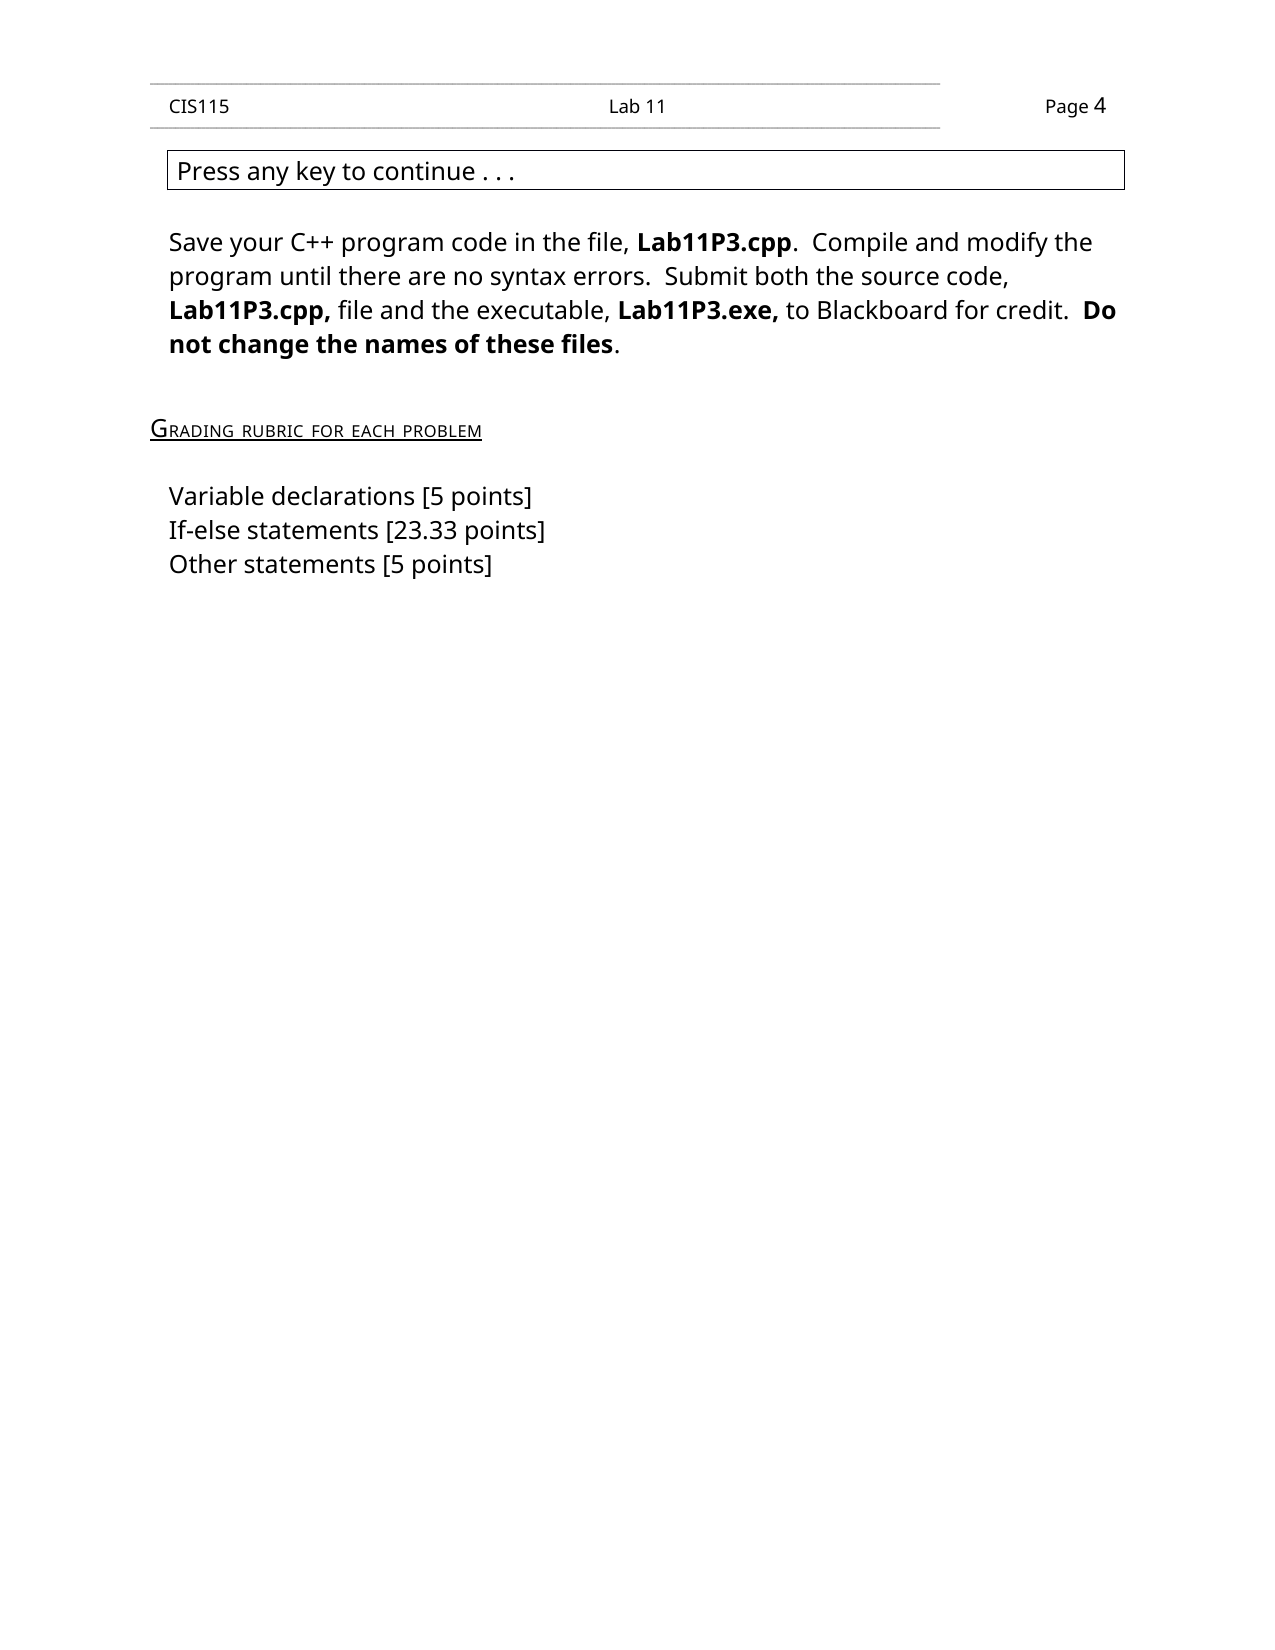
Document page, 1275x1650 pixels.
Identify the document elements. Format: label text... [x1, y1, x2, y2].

text If-else statements [23.33 points] [150, 513, 1125, 547]
text Press any key to continue . . . [168, 151, 1124, 189]
subtitle Grading rubric for each problem [150, 411, 1125, 445]
text Save your C++ program code in the file, Lab11P3.cpp. Compile and modify the program until there are no syntax errors. Submit both the source code, Lab11P3.cpp, file and the executable, Lab11P3.exe, to Blackboard for credit. Do not change the names of these files. [150, 224, 1125, 361]
text Variable declarations [5 points] [150, 479, 1125, 513]
text Other statements [5 points] [150, 547, 1125, 581]
